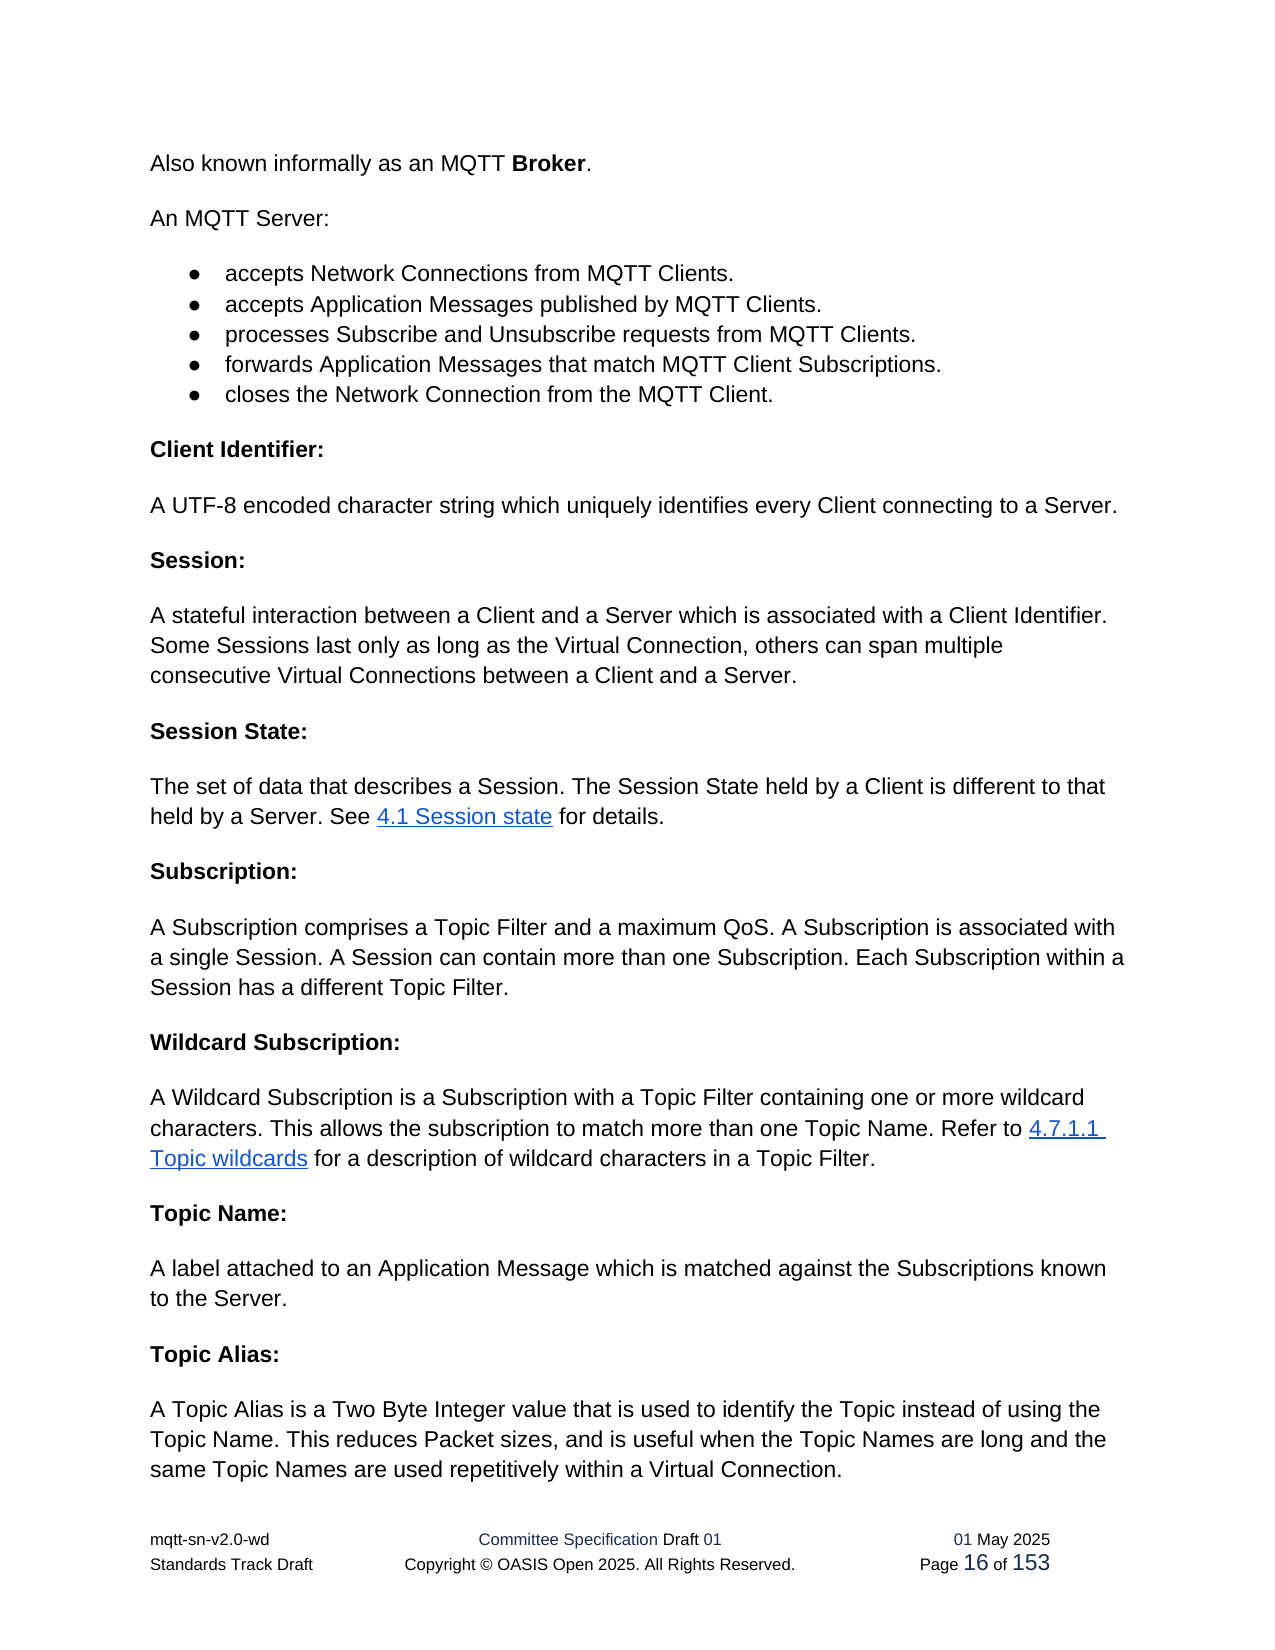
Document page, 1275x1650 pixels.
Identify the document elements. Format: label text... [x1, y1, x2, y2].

text Client Identifier: [150, 436, 1125, 463]
text Also known informally as an MQTT Broker. [150, 150, 1125, 176]
text A Topic Alias is a Two Byte Integer value that is used to identify the Topic instead of using the Topic Name. This reduces Packet sizes, and is useful when the Topic Names are long and the same Topic Names are used repetitively within a Virtual Connection. [150, 1396, 1125, 1483]
list forwards Application Messages that match MQTT Client Subscriptions. [187, 351, 1125, 377]
text A stateful interaction between a Client and a Server which is associated with a Client Identifier. Some Sessions last only as long as the Virtual Connection, others can span multiple consecutive Virtual Connections between a Client and a Server. [150, 602, 1125, 689]
text Topic Alias: [150, 1341, 1125, 1367]
text Topic Name: [150, 1200, 1125, 1226]
text Subscription: [150, 858, 1125, 885]
text A Wildcard Subscription is a Subscription with a Topic Filter containing one or more wildcard characters. This allows the subscription to match more than one Topic Name. Refer to 4.7.1.1 Topic wildcards for a description of wildcard characters in a Topic Filter. [150, 1084, 1125, 1171]
text Session State: [150, 718, 1125, 744]
text A label attached to an Application Message which is matched against the Subscriptions known to the Server. [150, 1255, 1125, 1312]
list closes the Network Connection from the MQTT Client. [187, 381, 1125, 408]
list accepts Application Messages published by MQTT Clients. [187, 291, 1125, 317]
text A Subscription comprises a Topic Filter and a maximum QoS. A Subscription is associated with a single Session. A Session can contain more than one Subscription. Each Subscription within a Session has a different Topic Filter. [150, 913, 1125, 1000]
text The set of data that describes a Session. The Session State held by a Client is different to that held by a Server. See 4.1 Session state for details. [150, 773, 1125, 829]
text Session: [150, 547, 1125, 573]
text An MQTT Server: [150, 205, 1125, 232]
text A UTF-8 encoded character string which uniquely identifies every Client connecting to a Server. [150, 492, 1125, 518]
list accepts Network Connections from MQTT Clients. [187, 260, 1125, 287]
text Wildcard Subscription: [150, 1029, 1125, 1056]
list processes Subscribe and Unsubscribe requests from MQTT Clients. [187, 321, 1125, 347]
